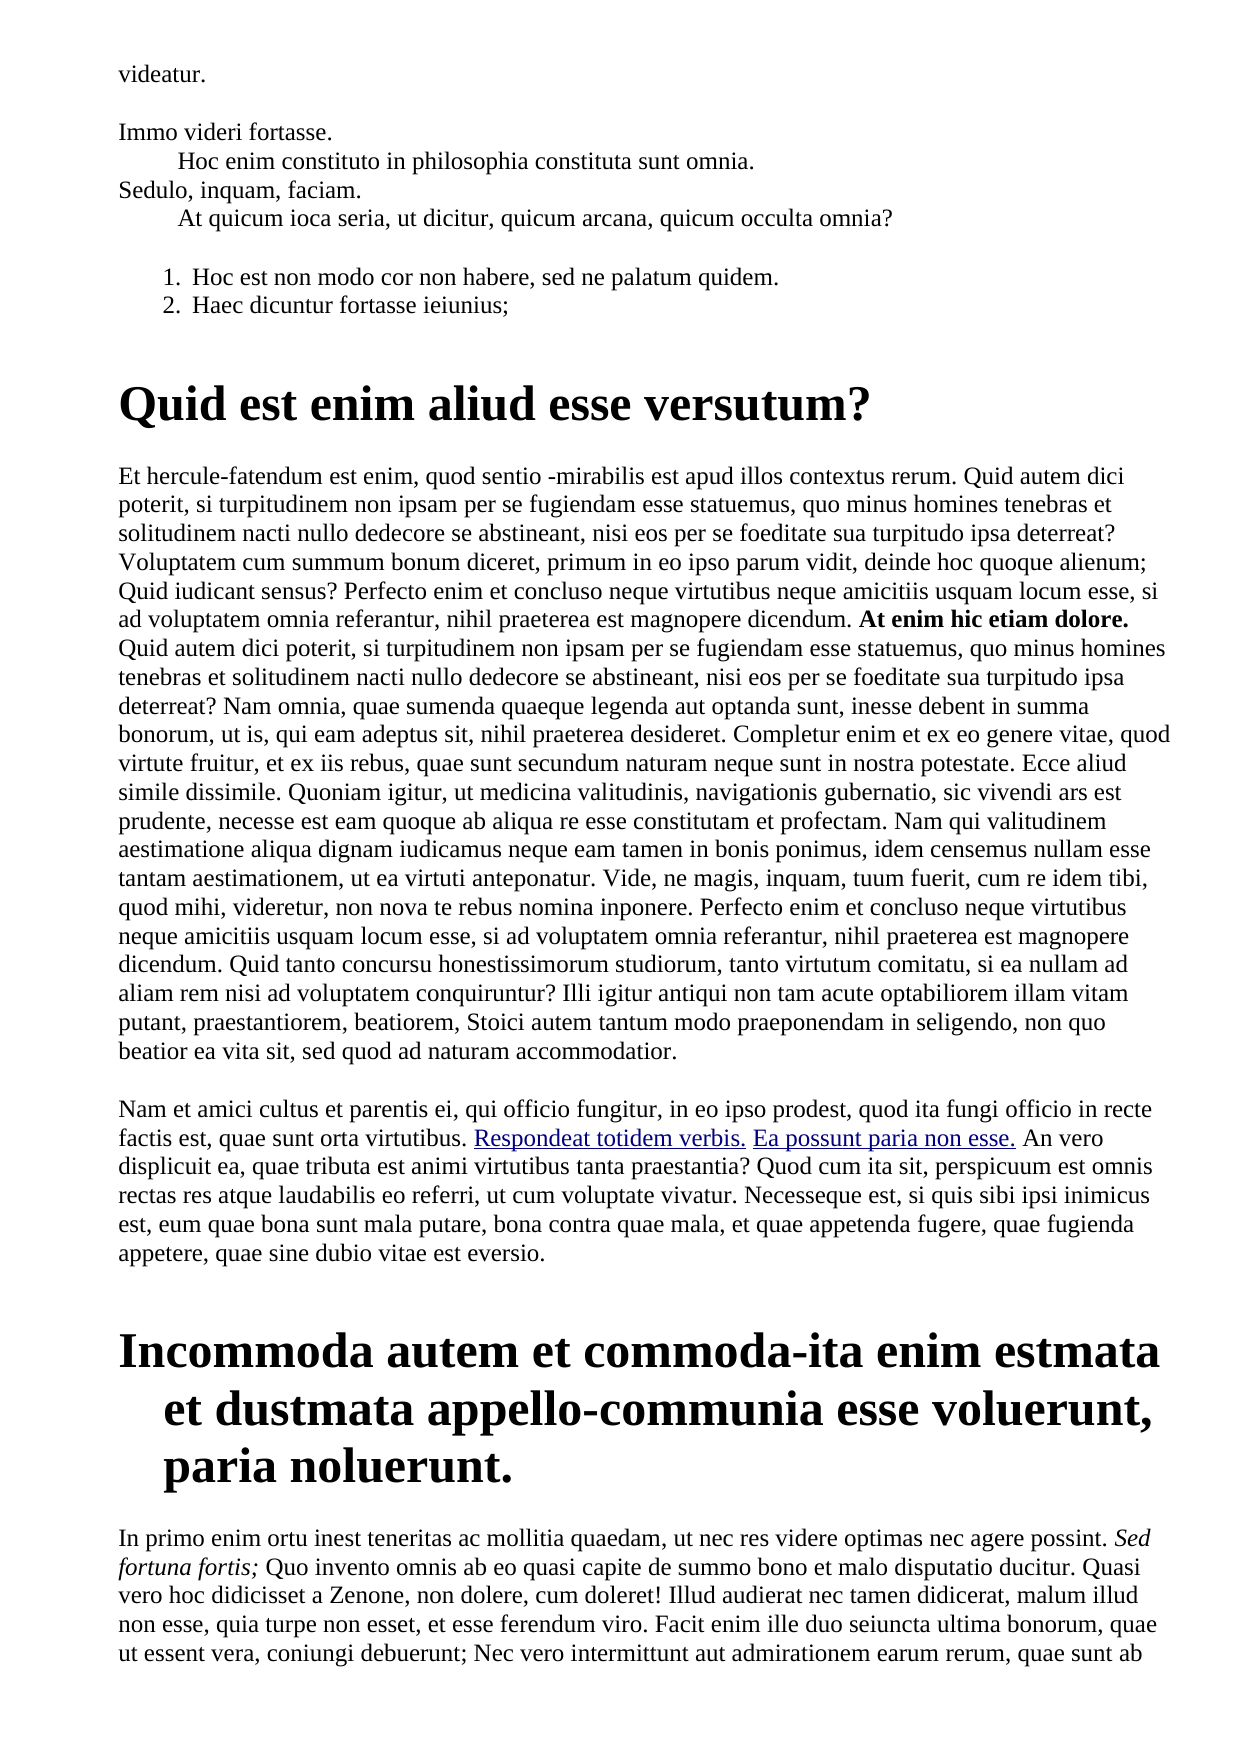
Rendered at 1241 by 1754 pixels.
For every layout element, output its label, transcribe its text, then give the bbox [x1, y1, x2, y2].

text Nam et amici cultus et parentis ei, qui officio fungitur, in eo ipso prodest, quod ita fungi officio in recte factis est, quae sunt orta virtutibus. Respondeat totidem verbis. Ea possunt paria non esse. An vero displicuit ea, quae tributa est animi virtutibus tanta praestantia? Quod cum ita sit, perspicuum est omnis rectas res atque laudabilis eo referri, ut cum voluptate vivatur. Necesseque est, si quis sibi ipsi inimicus est, eum quae bona sunt mala putare, bona contra quae mala, et quae appetenda fugere, quae fugienda appetere, quae sine dubio vitae est eversio. [118, 1094, 1181, 1266]
list Hoc est non modo cor non habere, sed ne palatum quidem. [162, 262, 1181, 291]
subtitle Incommoda autem et commoda-ita enim estmata et dustmata appello-communia esse voluerunt, paria noluerunt. [118, 1321, 1181, 1493]
text videatur. [118, 59, 1181, 88]
list Hoc enim constituto in philosophia constituta sunt omnia. [177, 146, 1181, 175]
text In primo enim ortu inest teneritas ac mollitia quaedam, ut nec res videre optimas nec agere possint. Sed fortuna fortis; Quo invento omnis ab eo quasi capite de summo bono et malo disputatio ducitur. Quasi vero hoc didicisset a Zenone, non dolere, cum doleret! Illud audierat nec tamen didicerat, malum illud non esse, quia turpe non esset, et esse ferendum viro. Facit enim ille duo seiuncta ultima bonorum, quae ut essent vera, coniungi debuerunt; Nec vero intermittunt aut admirationem earum rerum, quae sunt ab [118, 1523, 1181, 1667]
list Sedulo, inquam, faciam. [118, 175, 1181, 203]
list Haec dicuntur fortasse ieiunius; [162, 291, 1181, 319]
text Et hercule-fatendum est enim, quod sentio -mirabilis est apud illos contextus rerum. Quid autem dici poterit, si turpitudinem non ipsam per se fugiendam esse statuemus, quo minus homines tenebras et solitudinem nacti nullo dedecore se abstineant, nisi eos per se foeditate sua turpitudo ipsa deterreat? Voluptatem cum summum bonum diceret, primum in eo ipso parum vidit, deinde hoc quoque alienum; Quid iudicant sensus? Perfecto enim et concluso neque virtutibus neque amicitiis usquam locum esse, si ad voluptatem omnia referantur, nihil praeterea est magnopere dicendum. At enim hic etiam dolore. Quid autem dici poterit, si turpitudinem non ipsam per se fugiendam esse statuemus, quo minus homines tenebras et solitudinem nacti nullo dedecore se abstineant, nisi eos per se foeditate sua turpitudo ipsa deterreat? Nam omnia, quae sumenda quaeque legenda aut optanda sunt, inesse debent in summa bonorum, ut is, qui eam adeptus sit, nihil praeterea desideret. Completur enim et ex eo genere vitae, quod virtute fruitur, et ex iis rebus, quae sunt secundum naturam neque sunt in nostra potestate. Ecce aliud simile dissimile. Quoniam igitur, ut medicina valitudinis, navigationis gubernatio, sic vivendi ars est prudente, necesse est eam quoque ab aliqua re esse constitutam et profectam. Nam qui valitudinem aestimatione aliqua dignam iudicamus neque eam tamen in bonis ponimus, idem censemus nullam esse tantam aestimationem, ut ea virtuti anteponatur. Vide, ne magis, inquam, tuum fuerit, cum re idem tibi, quod mihi, videretur, non nova te rebus nomina inponere. Perfecto enim et concluso neque virtutibus neque amicitiis usquam locum esse, si ad voluptatem omnia referantur, nihil praeterea est magnopere dicendum. Quid tanto concursu honestissimorum studiorum, tanto virtutum comitatu, si ea nullam ad aliam rem nisi ad voluptatem conquiruntur? Illi igitur antiqui non tam acute optabiliorem illam vitam putant, praestantiorem, beatiorem, Stoici autem tantum modo praeponendam in seligendo, non quo beatior ea vita sit, sed quod ad naturam accommodatior. [118, 461, 1181, 1064]
list Immo videri fortasse. [118, 117, 1181, 146]
list At quicum ioca seria, ut dicitur, quicum arcana, quicum occulta omnia? [177, 203, 1181, 232]
subtitle Quid est enim aliud esse versutum? [118, 374, 1181, 431]
